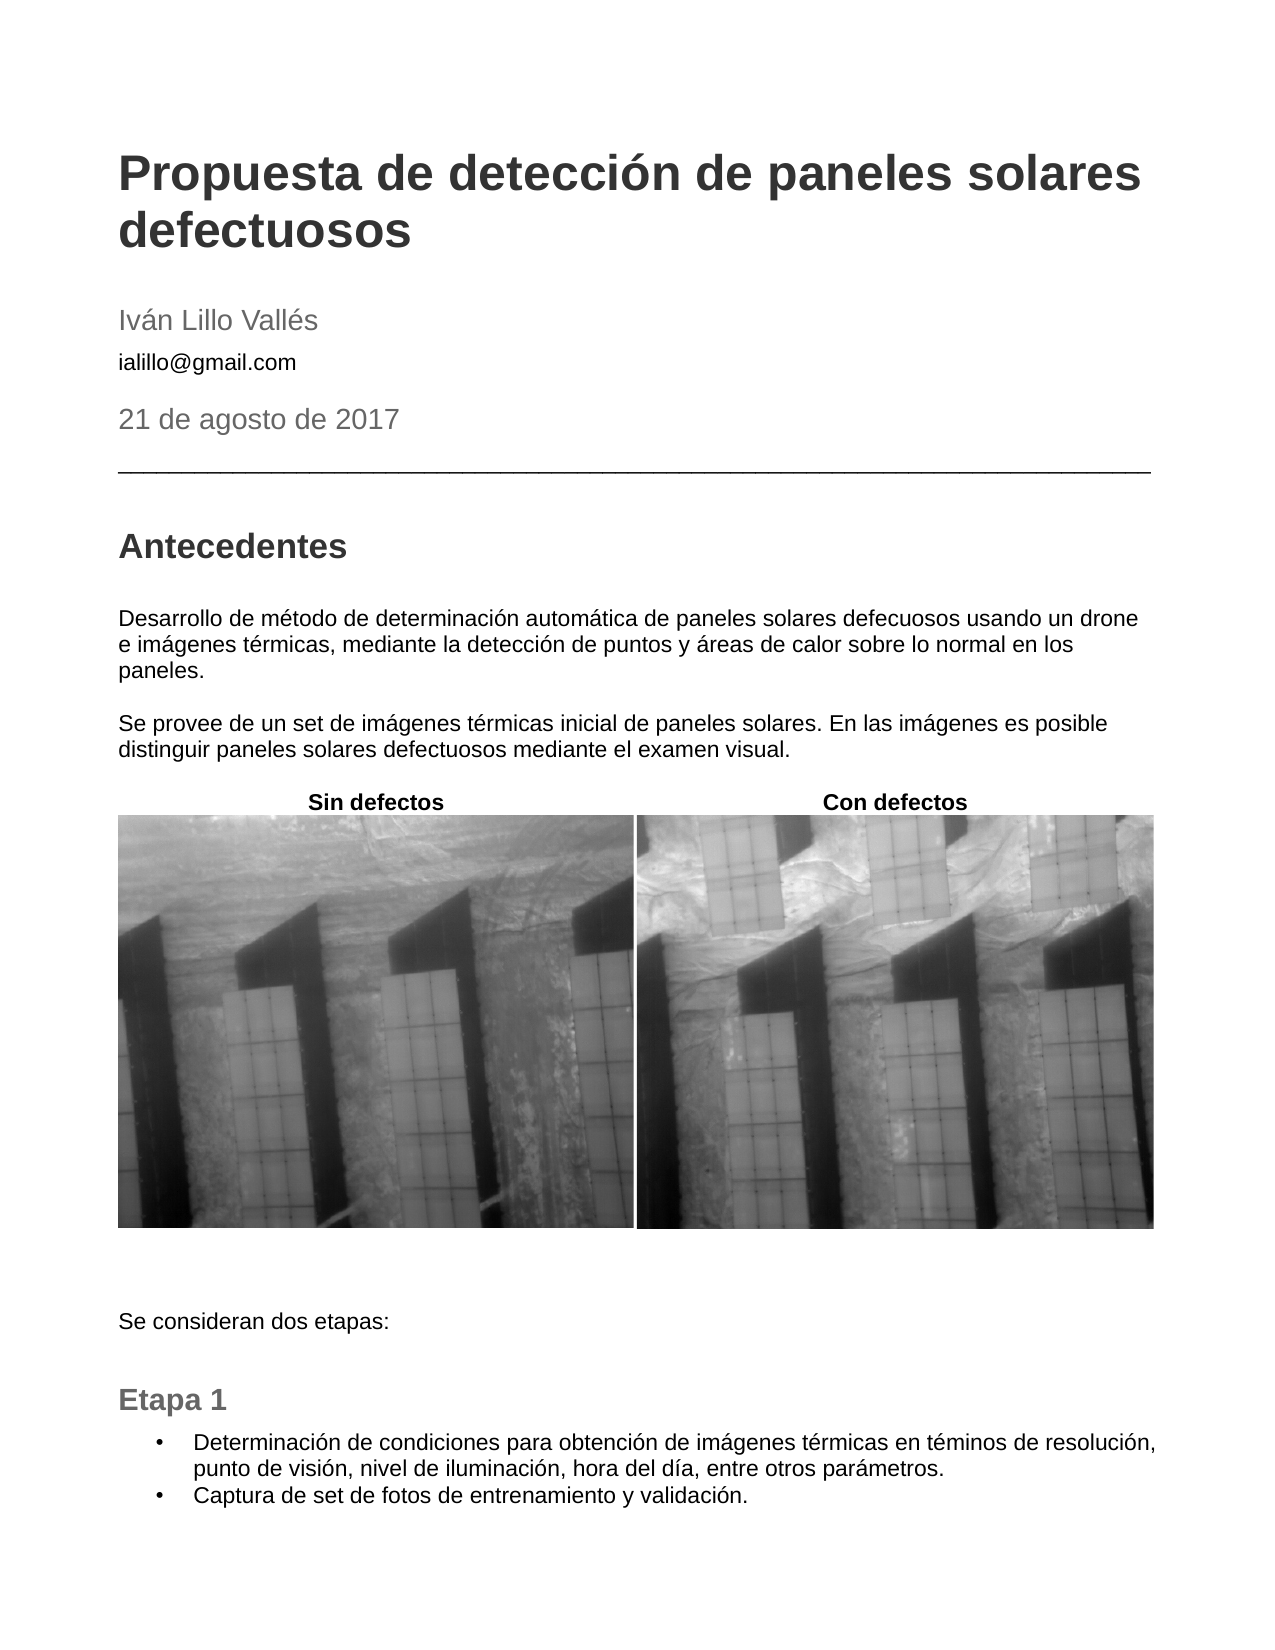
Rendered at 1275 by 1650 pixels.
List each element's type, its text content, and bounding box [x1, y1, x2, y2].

picture [636, 815, 1154, 1229]
table_cell [634, 815, 1157, 1255]
subtitle Antecedentes [118, 525, 1157, 566]
subtitle 21 de agosto de 2017 [118, 402, 1157, 435]
text Se consideran dos etapas: [118, 1308, 1157, 1334]
title Propuesta de detección de paneles solares defectuosos [118, 143, 1157, 258]
list Determinación de condiciones para obtención de imágenes térmicas en téminos de resolución, punto de visión, nivel de iluminación, hora del día, entre otros parámetros. [156, 1429, 1157, 1482]
text Desarrollo de método de determinación automática de paneles solares defecuosos usando un drone e imágenes térmicas, mediante la detección de puntos y áreas de calor sobre lo normal en los paneles. [118, 604, 1157, 683]
table_header Sin defectos [118, 789, 634, 815]
picture [118, 815, 634, 1228]
text Se provee de un set de imágenes térmicas inicial de paneles solares. En las imágenes es posible distinguir paneles solares defectuosos mediante el examen visual. [118, 710, 1157, 763]
table_header Con defectos [634, 789, 1157, 815]
text _________________________________________________________________________________ [118, 448, 1157, 474]
list Captura de set de fotos de entrenamiento y validación. [156, 1482, 1157, 1508]
subtitle Etapa 1 [118, 1381, 1157, 1416]
table_cell [118, 1228, 634, 1255]
subtitle Iván Lillo Vallés [118, 303, 1157, 337]
text ialillo@gmail.com [118, 349, 1157, 376]
